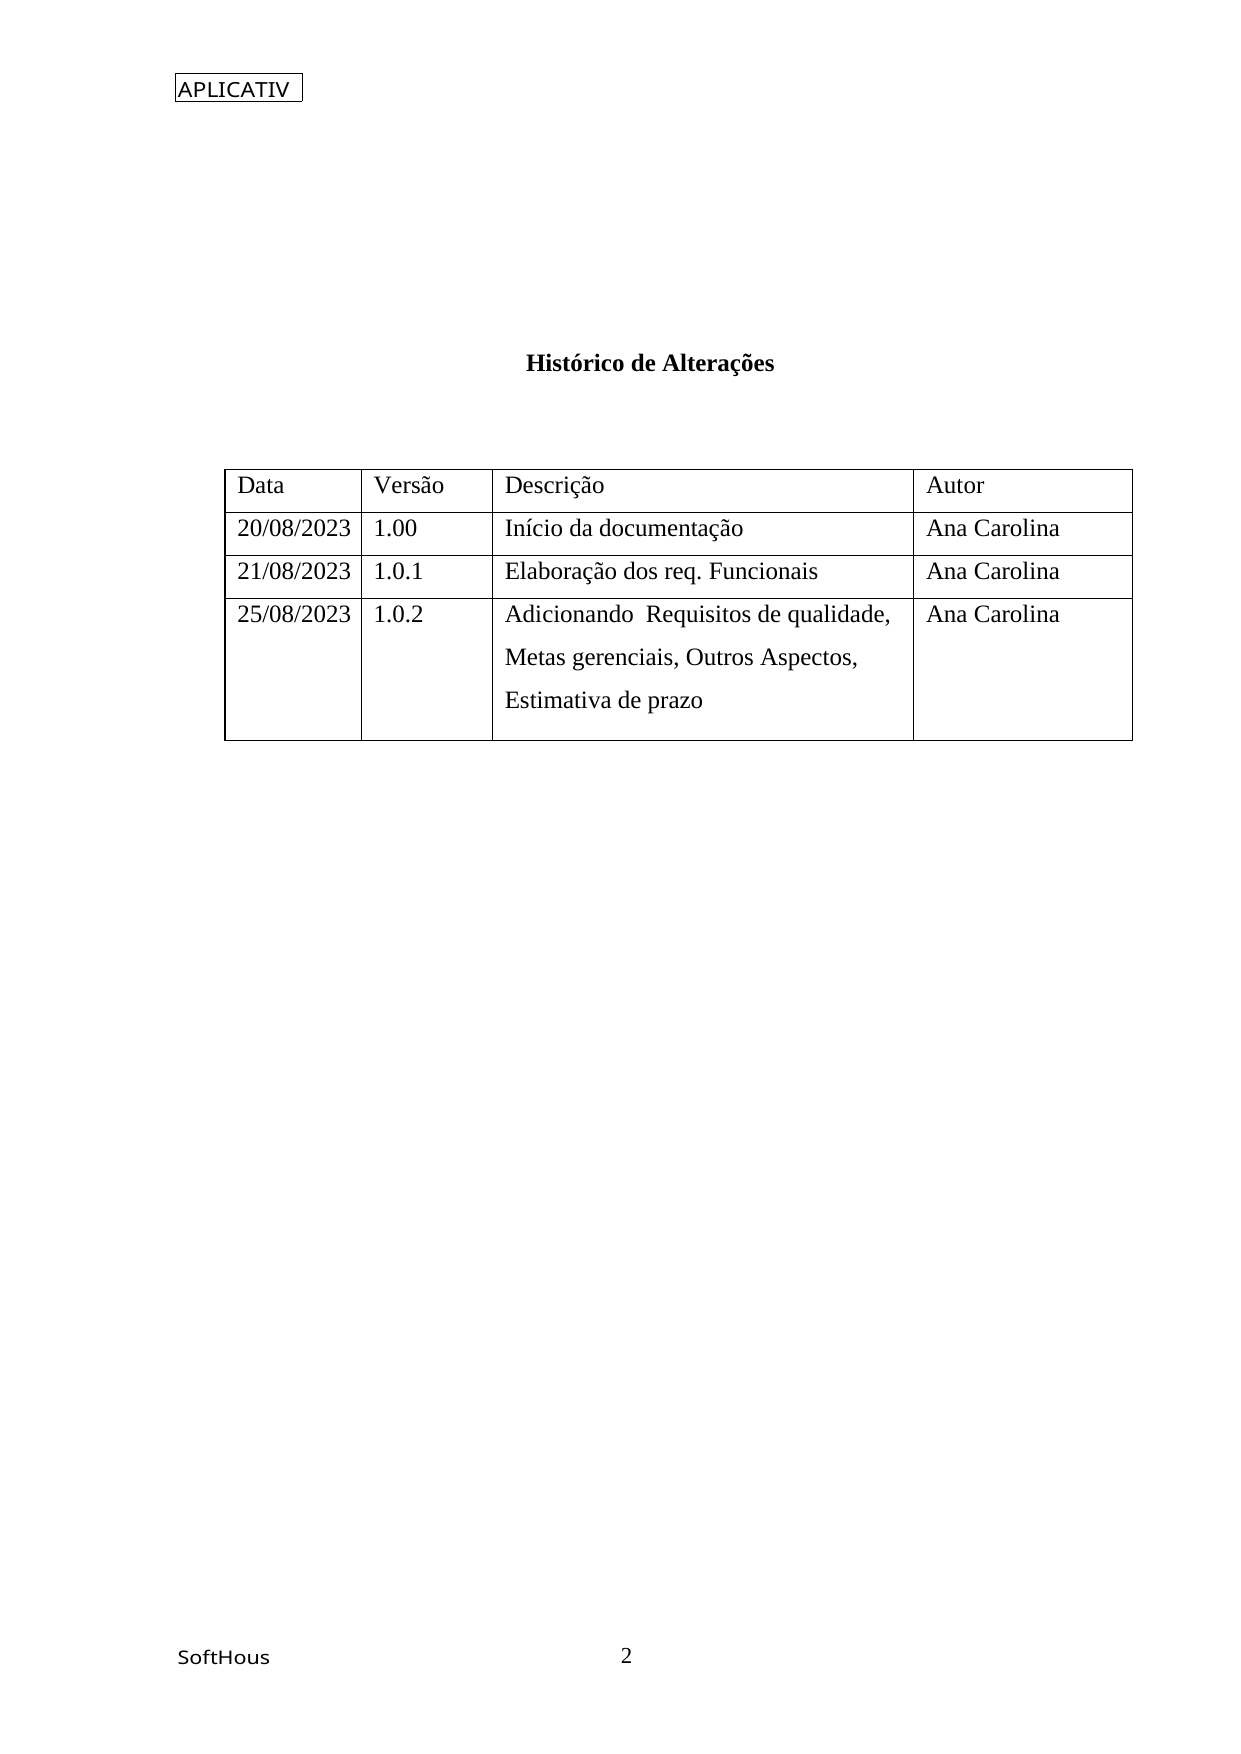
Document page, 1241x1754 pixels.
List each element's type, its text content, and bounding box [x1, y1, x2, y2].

table_cell 21/08/2023 [226, 556, 361, 598]
table_cell 1.0.1 [362, 556, 492, 598]
table_header Versão [362, 470, 492, 512]
table_header Autor [914, 470, 1132, 512]
table_header Data [226, 470, 361, 512]
table_cell Ana Carolina [914, 599, 1132, 740]
table_cell Ana Carolina [914, 513, 1132, 555]
table_cell Início da documentação [493, 513, 913, 555]
table_header Descrição [493, 470, 913, 512]
table_cell 1.00 [362, 513, 492, 555]
table_cell 20/08/2023 [226, 513, 361, 555]
table_cell Ana Carolina [914, 556, 1132, 598]
table_cell 25/08/2023 [226, 599, 361, 740]
table_cell Adicionando Requisitos de qualidade, Metas gerenciais, Outros Aspectos, Estimativa de prazo [493, 599, 913, 740]
table_cell 1.0.2 [362, 599, 492, 740]
text Histórico de Alterações [154, 348, 1146, 377]
table_cell Elaboração dos req. Funcionais [493, 556, 913, 598]
